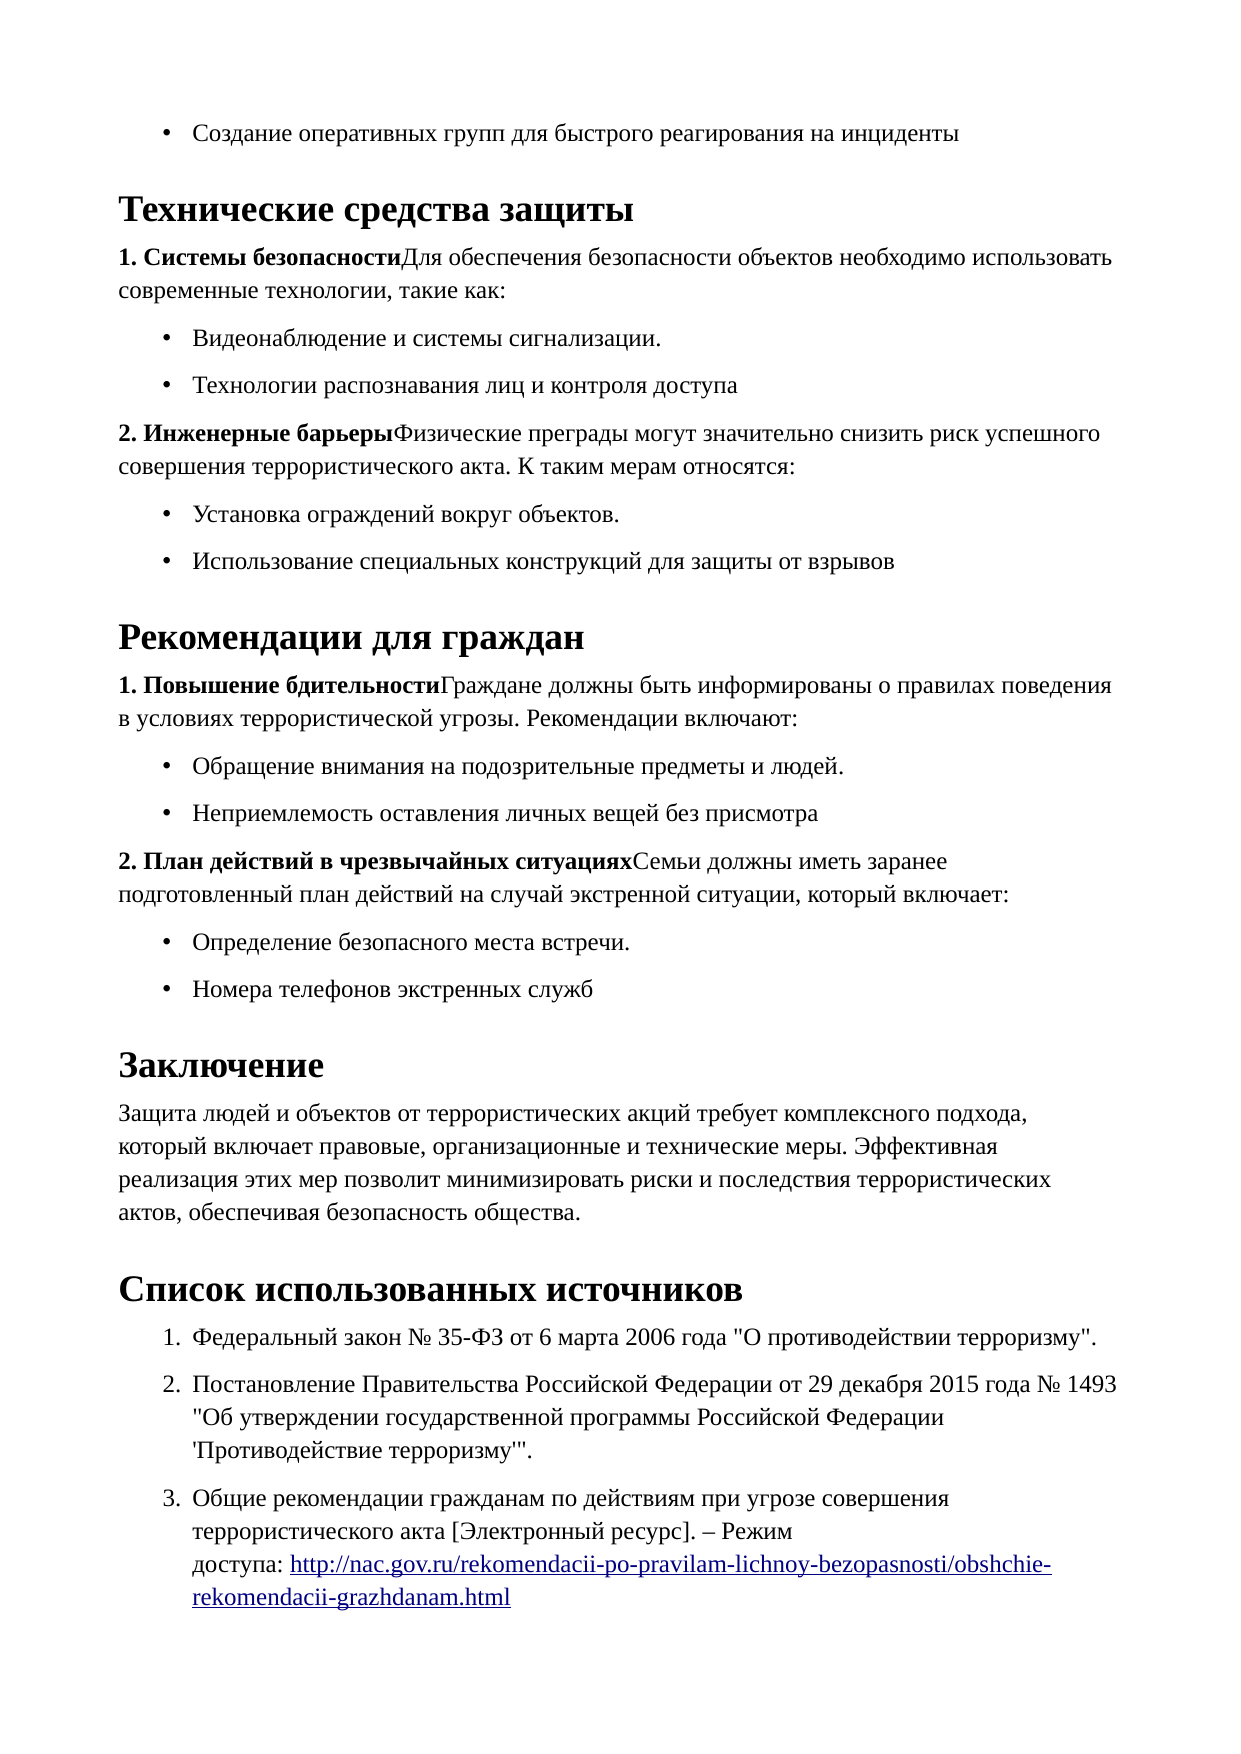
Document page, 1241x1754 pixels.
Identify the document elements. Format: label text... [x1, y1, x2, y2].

list Постановление Правительства Российской Федерации от 29 декабря 2015 года № 1493 "Об утверждении государственной программы Российской Федерации 'Противодействие терроризму'". [162, 1369, 1122, 1464]
list Общие рекомендации гражданам по действиям при угрозе совершения террористического акта [Электронный ресурс]. – Режим доступа: http://nac.gov.ru/rekomendacii-po-pravilam-lichnoy-bezopasnosti/obshchie-rekomendacii-grazhdanam.html [162, 1483, 1122, 1611]
list Видеонаблюдение и системы сигнализации. [162, 323, 1122, 352]
list Неприемлемость оставления личных вещей без присмотра [162, 798, 1122, 827]
text Защита людей и объектов от террористических акций требует комплексного подхода, который включает правовые, организационные и технические меры. Эффективная реализация этих мер позволит минимизировать риски и последствия террористических актов, обеспечивая безопасность общества. [118, 1098, 1122, 1226]
text 2. Инженерные барьерыФизические преграды могут значительно снизить риск успешного совершения террористического акта. К таким мерам относятся: [118, 418, 1122, 480]
list Использование специальных конструкций для защиты от взрывов [162, 546, 1122, 575]
list Определение безопасного места встречи. [162, 927, 1122, 956]
list Установка ограждений вокруг объектов. [162, 499, 1122, 527]
subtitle Заключение [118, 1043, 1122, 1086]
list Федеральный закон № 35-ФЗ от 6 марта 2006 года "О противодействии терроризму". [162, 1322, 1122, 1350]
text 1. Системы безопасностиДля обеспечения безопасности объектов необходимо использовать современные технологии, такие как: [118, 242, 1122, 304]
list Номера телефонов экстренных служб [162, 974, 1122, 1003]
list Обращение внимания на подозрительные предметы и людей. [162, 751, 1122, 780]
subtitle Технические средства защиты [118, 187, 1122, 230]
text 1. Повышение бдительностиГраждане должны быть информированы о правилах поведения в условиях террористической угрозы. Рекомендации включают: [118, 670, 1122, 732]
subtitle Рекомендации для граждан [118, 615, 1122, 658]
text 2. План действий в чрезвычайных ситуацияхСемьи должны иметь заранее подготовленный план действий на случай экстренной ситуации, который включает: [118, 846, 1122, 908]
list Создание оперативных групп для быстрого реагирования на инциденты [162, 118, 1122, 147]
list Технологии распознавания лиц и контроля доступа [162, 370, 1122, 399]
subtitle Список использованных источников [118, 1266, 1122, 1309]
